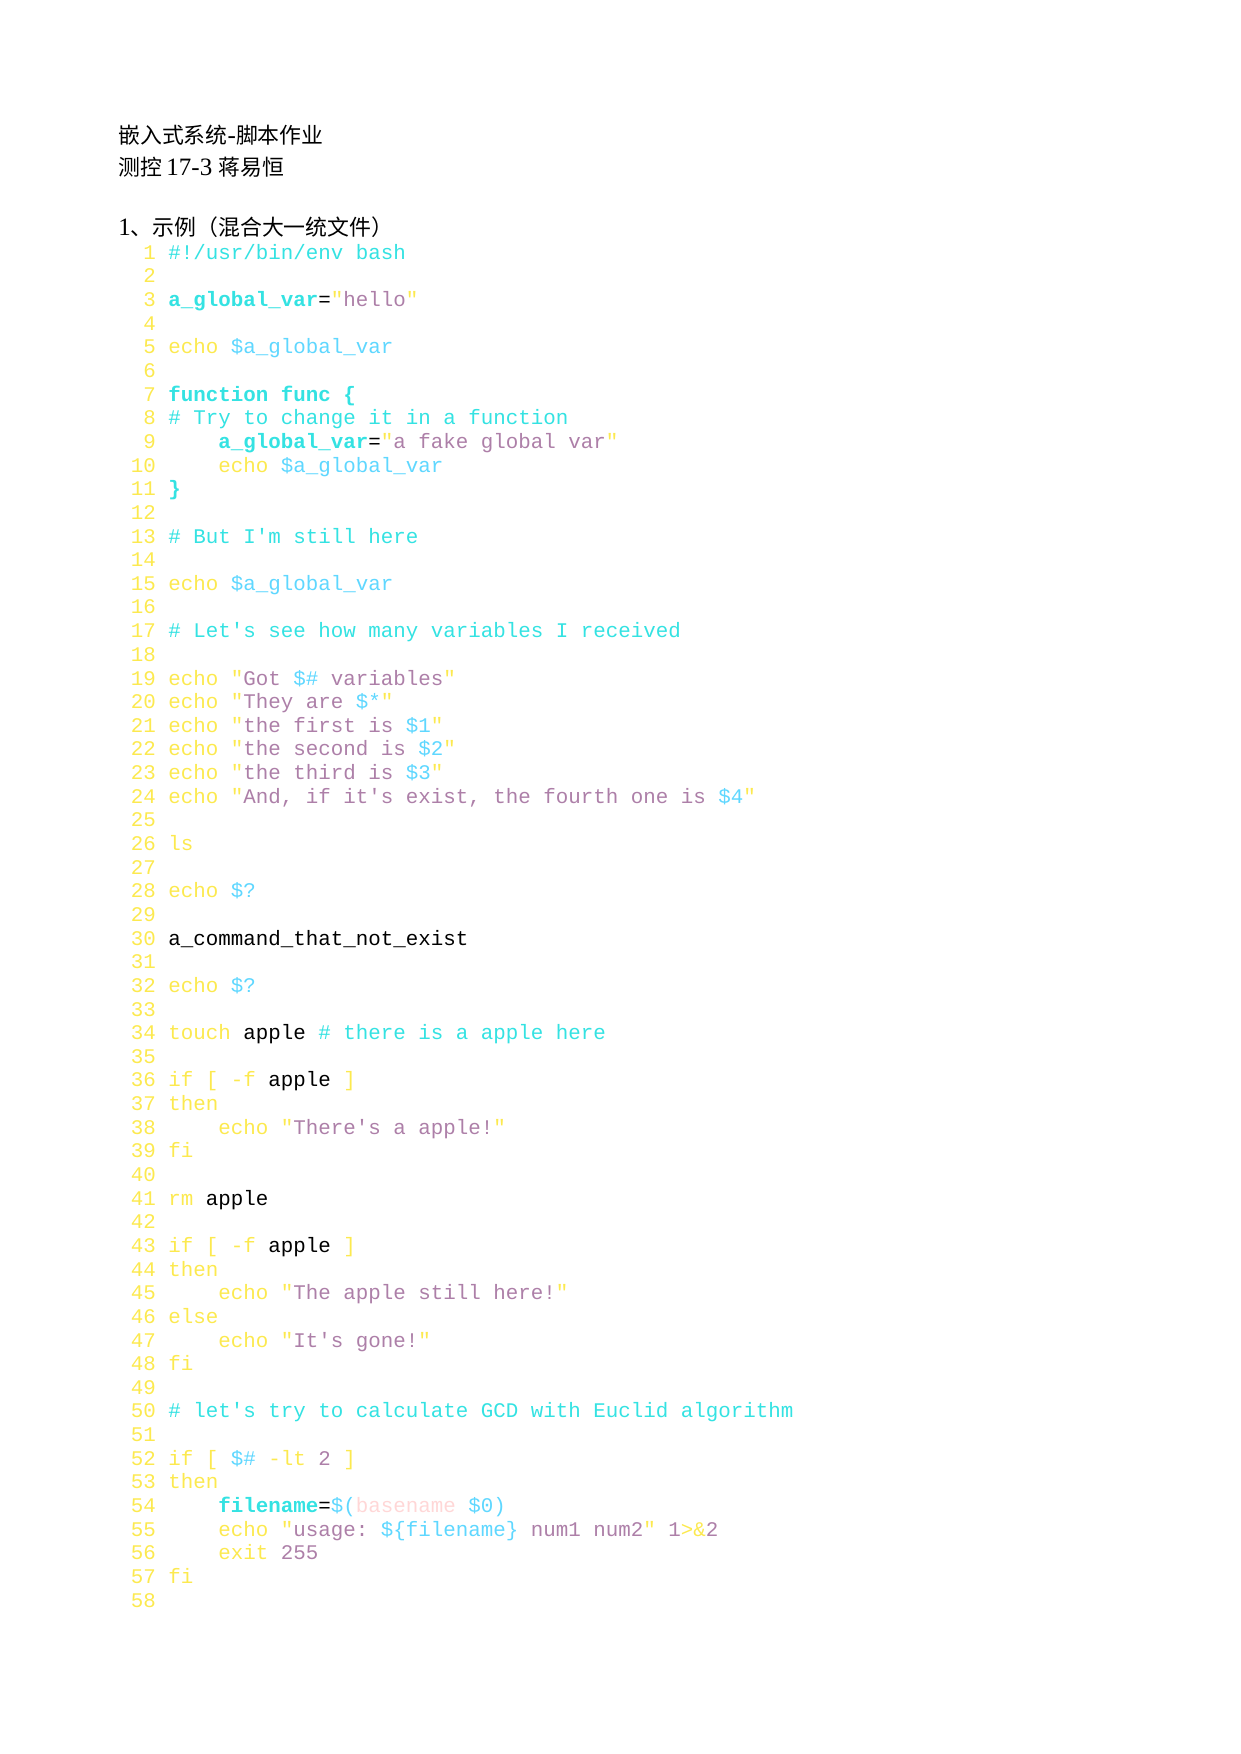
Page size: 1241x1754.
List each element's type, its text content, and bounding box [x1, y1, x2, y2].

text 5 echo $a_global_var [118, 336, 1122, 360]
text 20 echo "They are $*" [118, 691, 1122, 715]
text 15 echo $a_global_var [118, 573, 1122, 597]
text 18 [118, 644, 1122, 667]
text 52 if [ $# -lt 2 ] [118, 1448, 1122, 1471]
text 34 touch apple # there is a apple here [118, 1022, 1122, 1046]
text 测控17-3 蒋易恒 [118, 150, 1122, 181]
text 53 then [118, 1471, 1122, 1495]
text 6 [118, 360, 1122, 384]
text 29 [118, 904, 1122, 928]
text 43 if [ -f apple ] [118, 1235, 1122, 1259]
text 49 [118, 1377, 1122, 1401]
text 24 echo "And, if it's exist, the fourth one is $4" [118, 786, 1122, 809]
text 51 [118, 1424, 1122, 1448]
text 37 then [118, 1093, 1122, 1117]
text 44 then [118, 1259, 1122, 1282]
text 57 fi [118, 1566, 1122, 1590]
text 58 [118, 1590, 1122, 1613]
text 22 echo "the second is $2" [118, 738, 1122, 762]
text 40 [118, 1164, 1122, 1188]
text 26 ls [118, 833, 1122, 857]
text 嵌入式系统-脚本作业 [118, 118, 1122, 150]
text 23 echo "the third is $3" [118, 762, 1122, 786]
text 21 echo "the first is $1" [118, 715, 1122, 738]
text 1、示例（混合大一统文件） [118, 210, 1122, 242]
text 2 [118, 266, 1122, 289]
text 4 [118, 313, 1122, 336]
text 31 [118, 951, 1122, 975]
text 33 [118, 998, 1122, 1022]
text 48 fi [118, 1353, 1122, 1377]
text 12 [118, 502, 1122, 526]
text 46 else [118, 1306, 1122, 1329]
text 47 echo "It's gone!" [118, 1329, 1122, 1353]
text 55 echo "usage: ${filename} num1 num2" 1>&2 [118, 1519, 1122, 1542]
text 1 #!/usr/bin/env bash [118, 242, 1122, 266]
text 13 # But I'm still here [118, 526, 1122, 549]
text 7 function func { [118, 384, 1122, 407]
text 9 a_global_var="a fake global var" [118, 431, 1122, 455]
text 41 rm apple [118, 1188, 1122, 1211]
text 30 a_command_that_not_exist [118, 928, 1122, 951]
text 42 [118, 1211, 1122, 1235]
text 32 echo $? [118, 975, 1122, 998]
text 50 # let's try to calculate GCD with Euclid algorithm [118, 1401, 1122, 1424]
text 19 echo "Got $# variables" [118, 667, 1122, 691]
text 38 echo "There's a apple!" [118, 1117, 1122, 1140]
text 45 echo "The apple still here!" [118, 1282, 1122, 1306]
text 27 [118, 857, 1122, 880]
text 3 a_global_var="hello" [118, 289, 1122, 313]
text 10 echo $a_global_var [118, 455, 1122, 478]
text 54 filename=$(basename $0) [118, 1495, 1122, 1519]
text 39 fi [118, 1140, 1122, 1164]
text 14 [118, 549, 1122, 573]
text 16 [118, 597, 1122, 620]
text 35 [118, 1046, 1122, 1069]
text 17 # Let's see how many variables I received [118, 620, 1122, 644]
text 28 echo $? [118, 880, 1122, 904]
text 36 if [ -f apple ] [118, 1069, 1122, 1093]
text 25 [118, 809, 1122, 833]
text 8 # Try to change it in a function [118, 407, 1122, 431]
text 11 } [118, 478, 1122, 502]
text 56 exit 255 [118, 1542, 1122, 1566]
